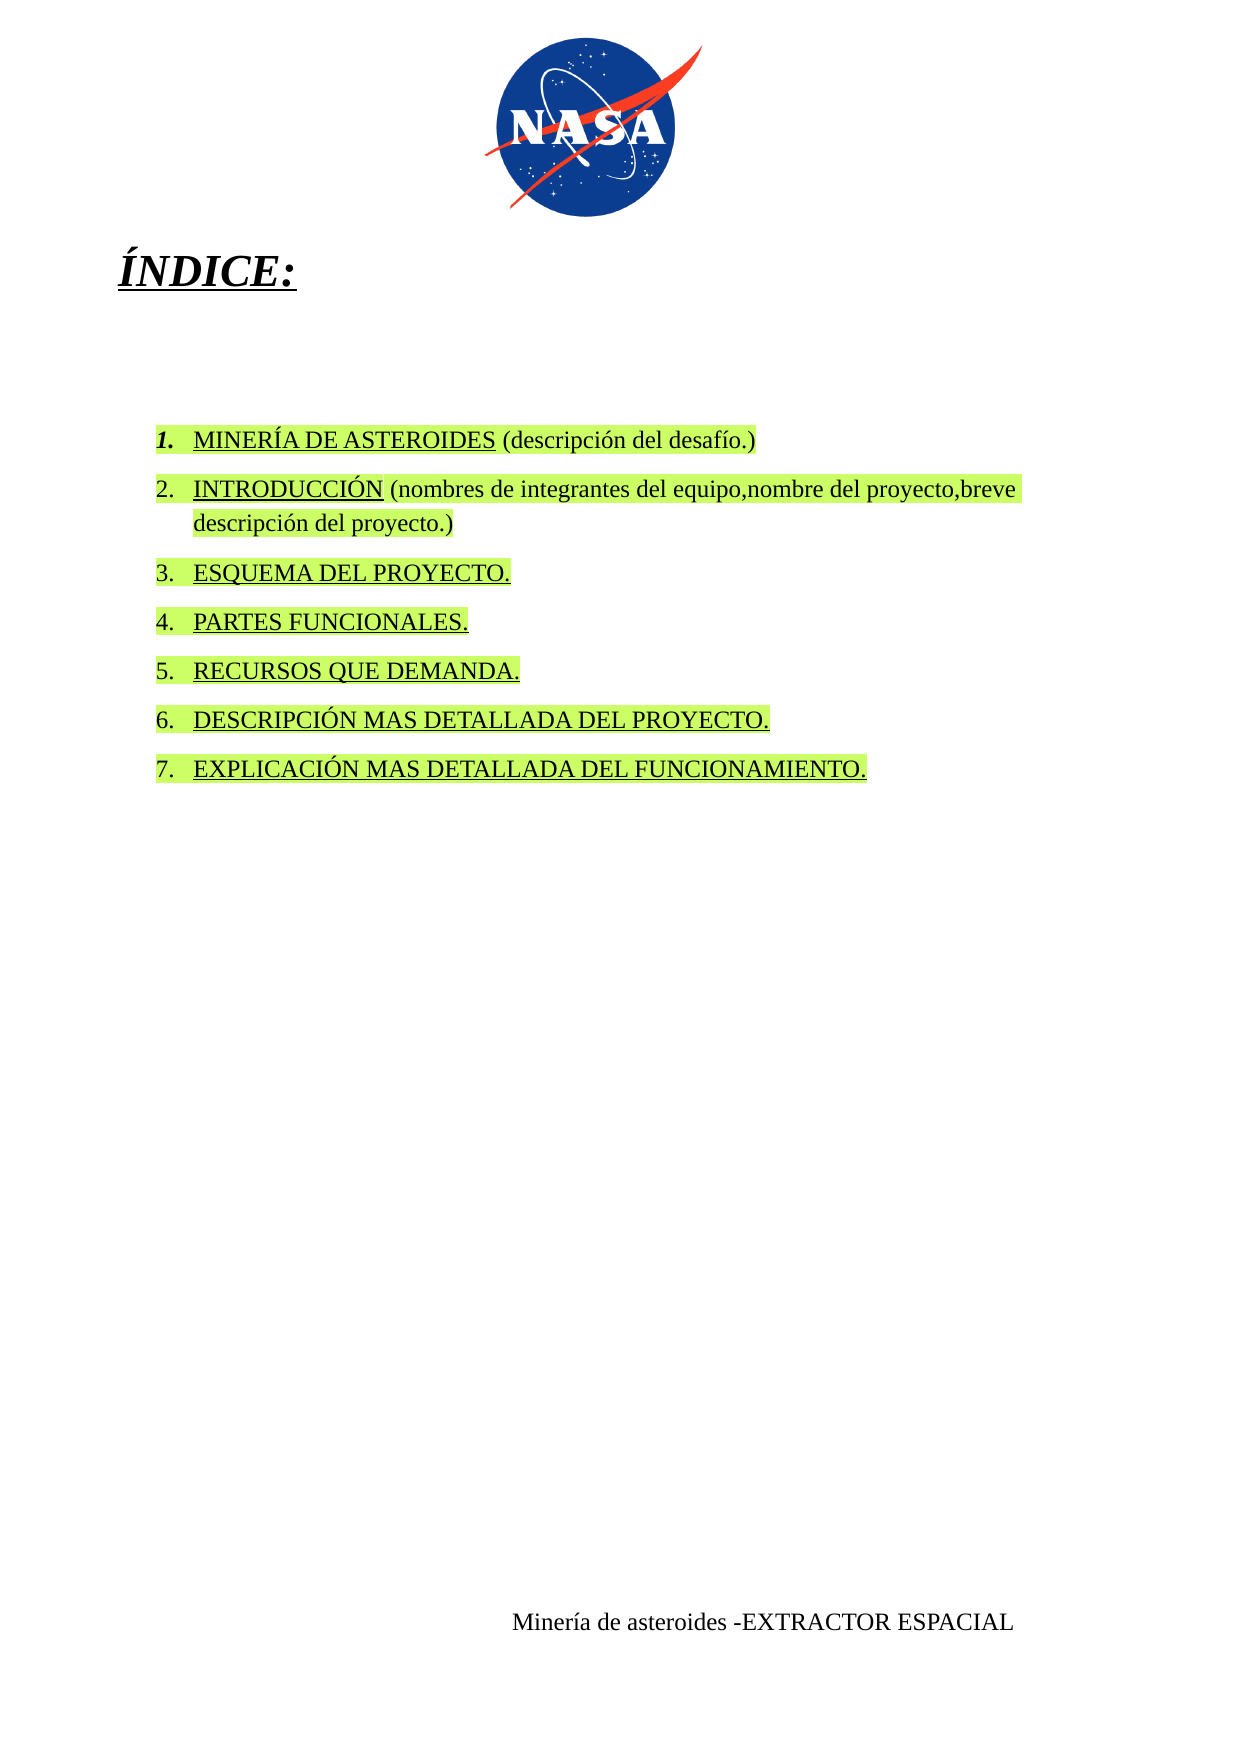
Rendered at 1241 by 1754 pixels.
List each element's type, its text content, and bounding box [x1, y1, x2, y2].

list INTRODUCCIÓN (nombres de integrantes del equipo,nombre del proyecto,breve descripción del proyecto.) [156, 474, 1122, 537]
list EXPLICACIÓN MAS DETALLADA DEL FUNCIONAMIENTO. [156, 754, 1122, 783]
text ÍNDICE: [118, 243, 1122, 296]
list RECURSOS QUE DEMANDA. [156, 656, 1122, 684]
list ESQUEMA DEL PROYECTO. [156, 558, 1122, 586]
picture [477, 34, 717, 224]
list MINERÍA DE ASTEROIDES (descripción del desafío.) [156, 425, 1122, 454]
list DESCRIPCIÓN MAS DETALLADA DEL PROYECTO. [156, 705, 1122, 733]
list PARTES FUNCIONALES. [156, 607, 1122, 635]
